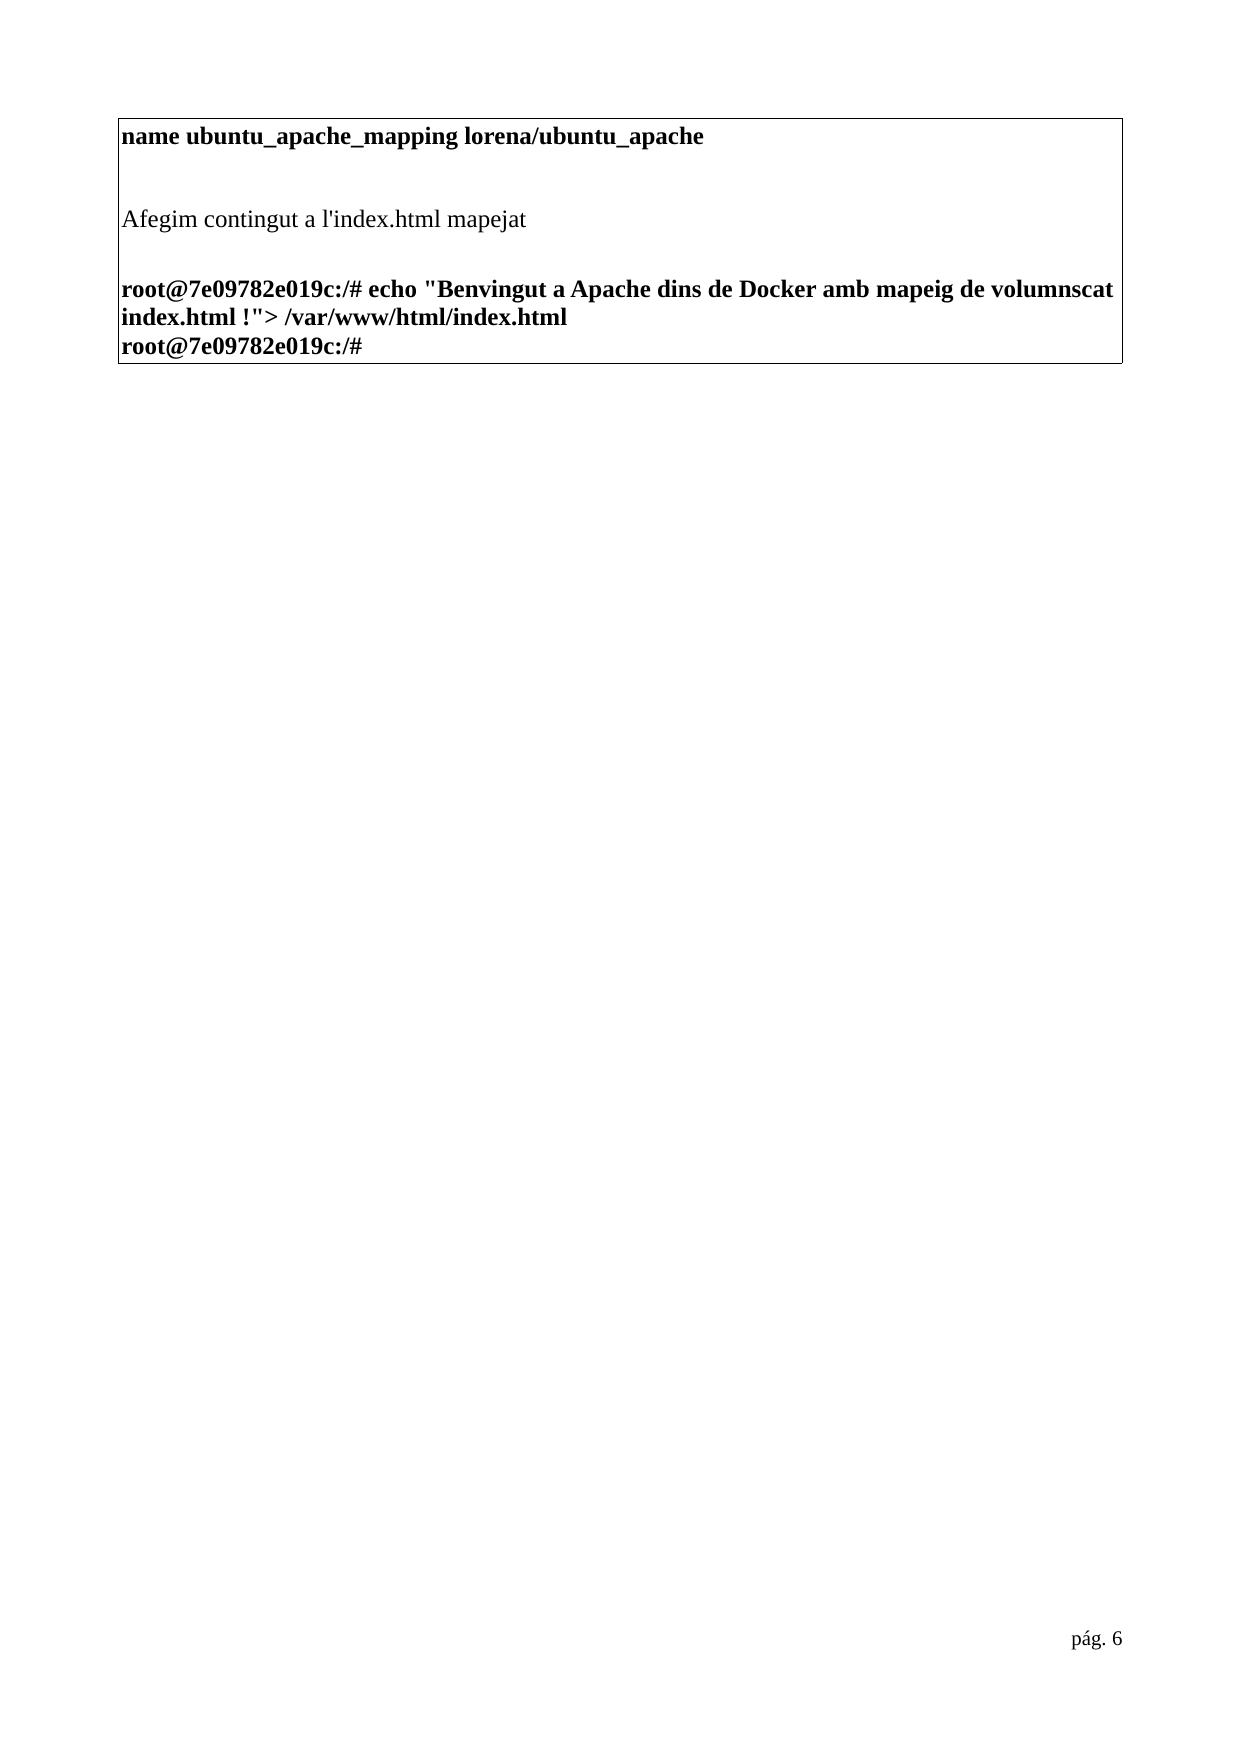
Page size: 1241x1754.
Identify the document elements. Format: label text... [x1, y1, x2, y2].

text Afegim contingut a l'index.html mapejat [119, 201, 1122, 232]
text --name ubuntu_apache_mapping lorena/ubuntu_apache [119, 119, 1122, 150]
text root@7e09782e019c:/# echo "Benvingut a Apache dins de Docker amb mapeig de volumnscat index.html !"> /var/www/html/index.html root@7e09782e019c:/# [119, 242, 1122, 363]
